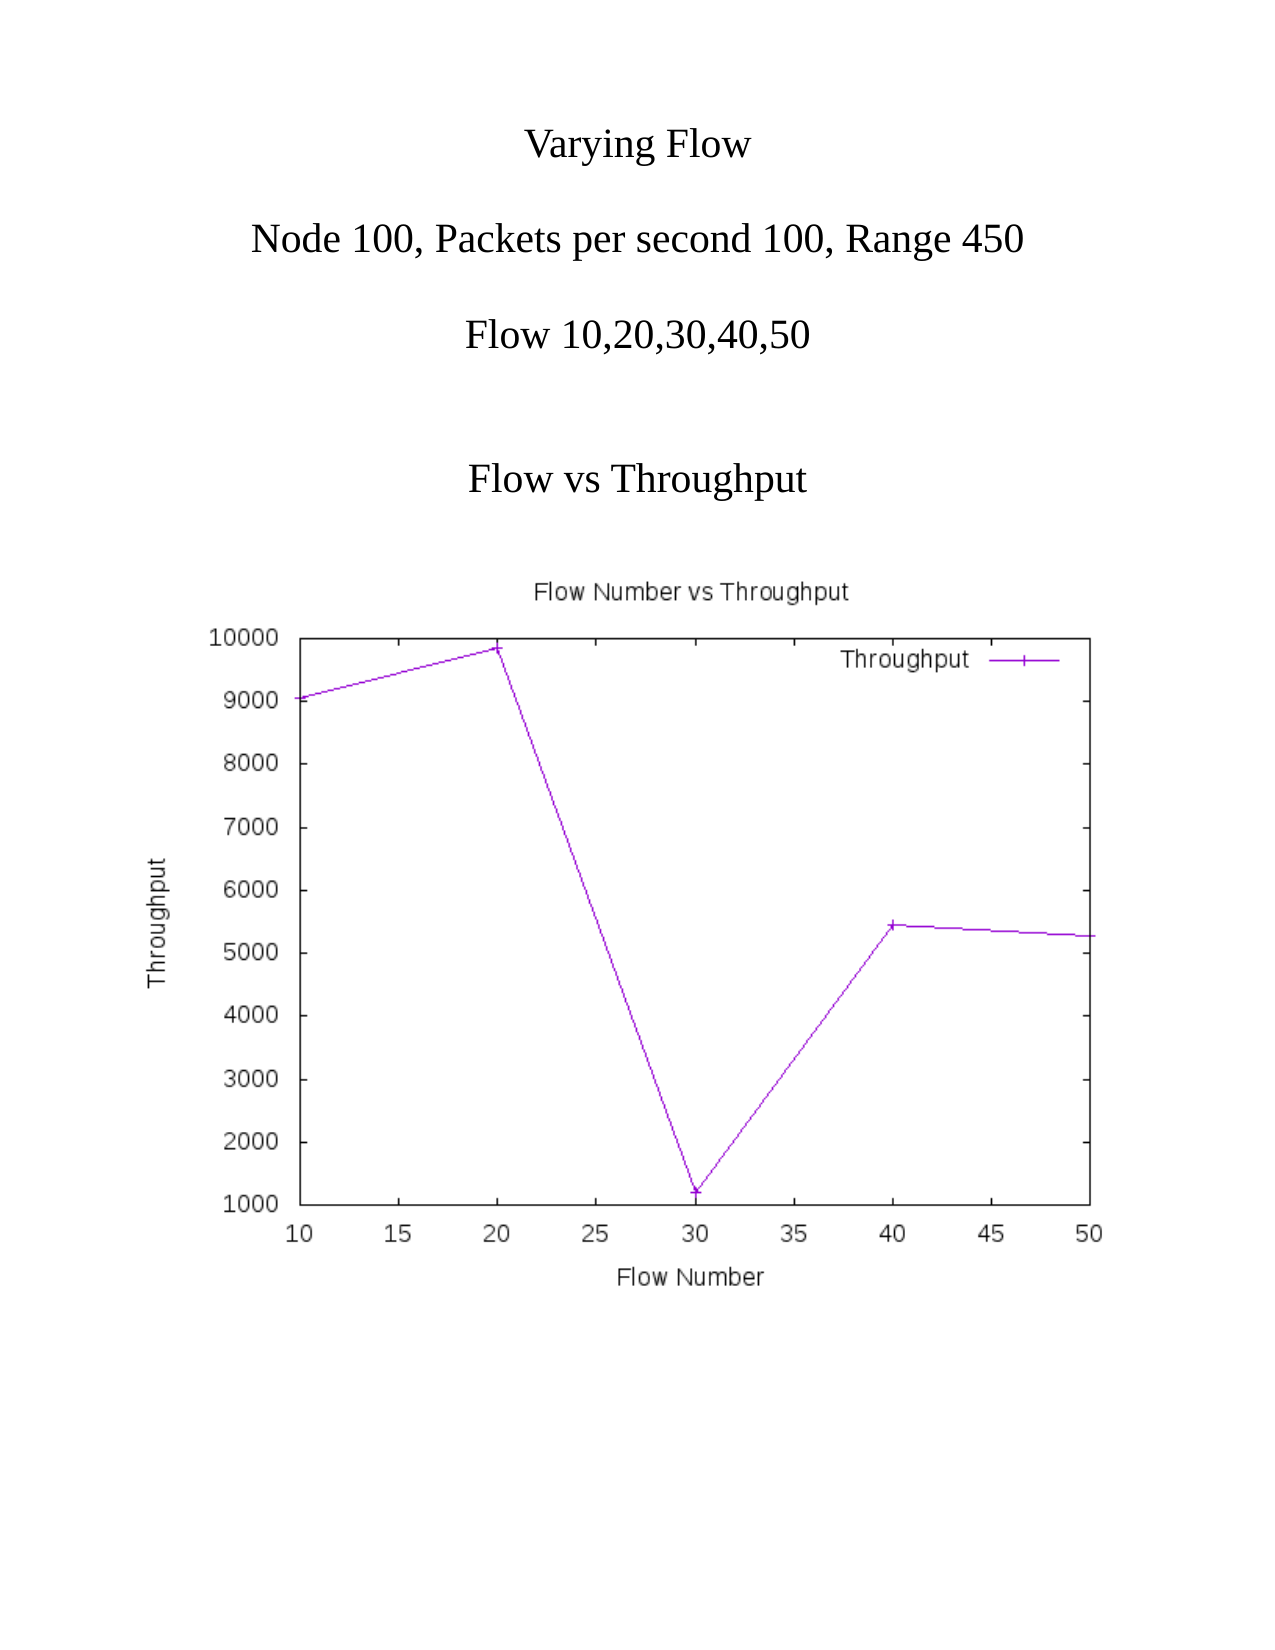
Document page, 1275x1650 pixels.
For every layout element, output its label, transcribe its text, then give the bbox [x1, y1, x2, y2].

text Node 100, Packets per second 100, Range 450 [118, 214, 1157, 262]
text Flow vs Throughput [118, 453, 1157, 501]
text Varying Flow [118, 118, 1157, 166]
picture [137, 549, 1138, 1300]
text Flow 10,20,30,40,50 [118, 310, 1157, 358]
